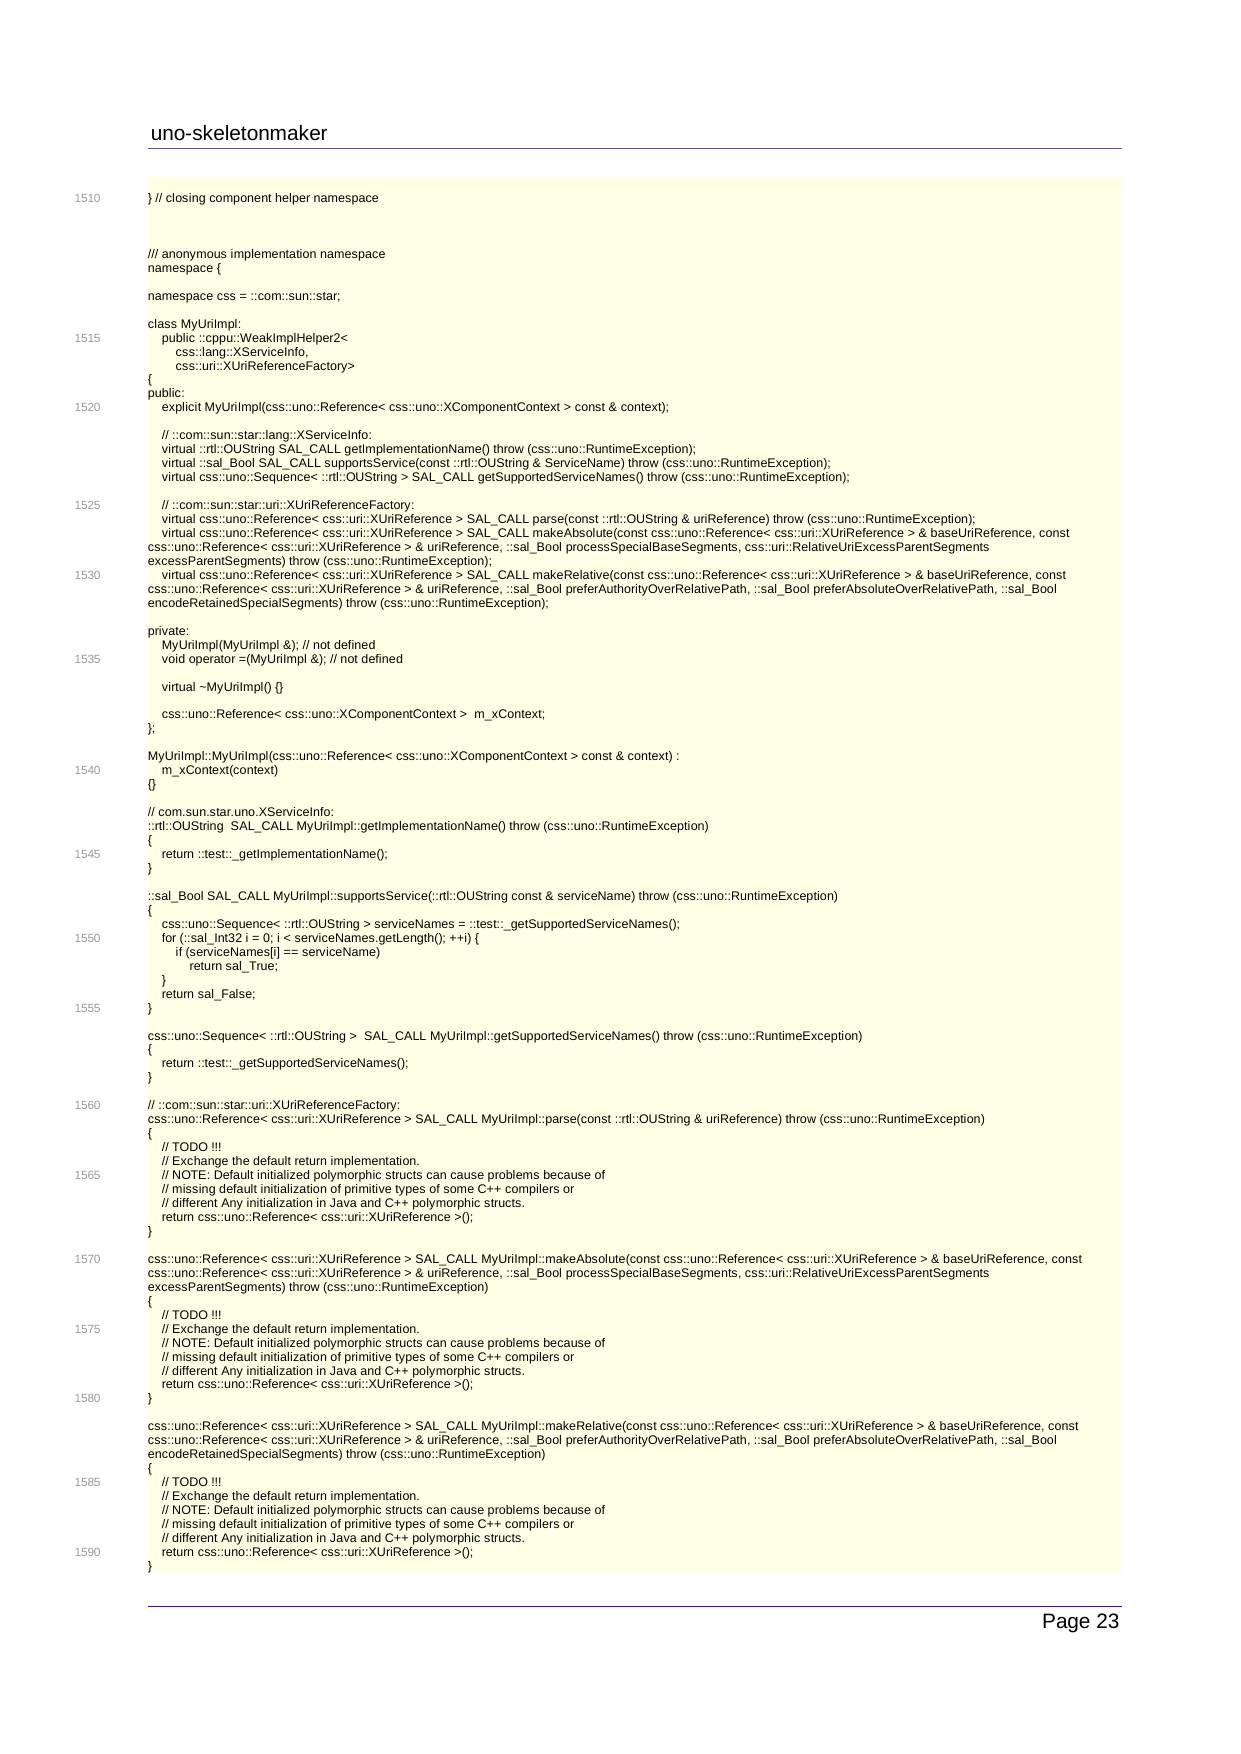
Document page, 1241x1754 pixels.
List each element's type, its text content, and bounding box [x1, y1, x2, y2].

text m_xContext(context) [148, 763, 1122, 777]
text // NOTE: Default initialized polymorphic structs can cause problems because of [148, 1503, 1122, 1517]
text virtual css::uno::Sequence< ::rtl::OUString > SAL_CALL getSupportedServiceNames() throw (css::uno::RuntimeException); [148, 470, 1122, 484]
text private: [148, 624, 1122, 638]
text return ::test::_getSupportedServiceNames(); [148, 1056, 1122, 1070]
text virtual ~MyUriImpl() {} [148, 679, 1122, 693]
text MyUriImpl::MyUriImpl(css::uno::Reference< css::uno::XComponentContext > const & context) : [148, 749, 1122, 763]
text }; [148, 721, 1122, 735]
text { [148, 372, 1122, 386]
text return sal_True; [148, 959, 1122, 973]
text namespace css = ::com::sun::star; [148, 289, 1122, 303]
text // missing default initialization of primitive types of some C++ compilers or [148, 1182, 1122, 1196]
text public: [148, 386, 1122, 400]
text // different Any initialization in Java and C++ polymorphic structs. [148, 1531, 1122, 1545]
text // ::com::sun::star::lang::XServiceInfo: [148, 428, 1122, 442]
text // ::com::sun::star::uri::XUriReferenceFactory: [148, 498, 1122, 512]
text { [148, 1294, 1122, 1308]
text void operator =(MyUriImpl &); // not defined [148, 652, 1122, 666]
text MyUriImpl(MyUriImpl &); // not defined [148, 638, 1122, 652]
text // Exchange the default return implementation. [148, 1322, 1122, 1336]
text /// anonymous implementation namespace [148, 247, 1122, 261]
text virtual css::uno::Reference< css::uri::XUriReference > SAL_CALL makeAbsolute(const css::uno::Reference< css::uri::XUriReference > & baseUriReference, const css::uno::Reference< css::uri::XUriReference > & uriReference, ::sal_Bool processSpecialBaseSegments, css::uri::RelativeUriExcessParentSegments excessParentSegments) throw (css::uno::RuntimeException); [148, 526, 1122, 568]
text css::uno::Sequence< ::rtl::OUString > SAL_CALL MyUriImpl::getSupportedServiceNames() throw (css::uno::RuntimeException) [148, 1028, 1122, 1042]
text // NOTE: Default initialized polymorphic structs can cause problems because of [148, 1168, 1122, 1182]
text // different Any initialization in Java and C++ polymorphic structs. [148, 1363, 1122, 1377]
text // TODO !!! [148, 1475, 1122, 1489]
text { [148, 1042, 1122, 1056]
text // TODO !!! [148, 1140, 1122, 1154]
text } [148, 973, 1122, 987]
text public ::cppu::WeakImplHelper2< [148, 331, 1122, 344]
text return css::uno::Reference< css::uri::XUriReference >(); [148, 1545, 1122, 1559]
text class MyUriImpl: [148, 317, 1122, 331]
text { [148, 1126, 1122, 1140]
text } [148, 1391, 1122, 1405]
text { [148, 903, 1122, 917]
text virtual css::uno::Reference< css::uri::XUriReference > SAL_CALL parse(const ::rtl::OUString & uriReference) throw (css::uno::RuntimeException); [148, 512, 1122, 526]
text return css::uno::Reference< css::uri::XUriReference >(); [148, 1210, 1122, 1224]
text explicit MyUriImpl(css::uno::Reference< css::uno::XComponentContext > const & context); [148, 400, 1122, 414]
text // ::com::sun::star::uri::XUriReferenceFactory: [148, 1098, 1122, 1112]
text // TODO !!! [148, 1308, 1122, 1322]
text virtual ::sal_Bool SAL_CALL supportsService(const ::rtl::OUString & ServiceName) throw (css::uno::RuntimeException); [148, 456, 1122, 470]
text } [148, 1224, 1122, 1238]
text css::uno::Reference< css::uri::XUriReference > SAL_CALL MyUriImpl::makeRelative(const css::uno::Reference< css::uri::XUriReference > & baseUriReference, const css::uno::Reference< css::uri::XUriReference > & uriReference, ::sal_Bool preferAuthorityOverRelativePath, ::sal_Bool preferAbsoluteOverRelativePath, ::sal_Bool encodeRetainedSpecialSegments) throw (css::uno::RuntimeException) [148, 1419, 1122, 1461]
text css::uno::Reference< css::uno::XComponentContext > m_xContext; [148, 707, 1122, 721]
text css::lang::XServiceInfo, [148, 344, 1122, 358]
text // missing default initialization of primitive types of some C++ compilers or [148, 1349, 1122, 1363]
text {} [148, 777, 1122, 791]
text return css::uno::Reference< css::uri::XUriReference >(); [148, 1377, 1122, 1391]
text for (::sal_Int32 i = 0; i < serviceNames.getLength(); ++i) { [148, 931, 1122, 945]
text } // closing component helper namespace [148, 191, 1122, 205]
text // Exchange the default return implementation. [148, 1489, 1122, 1503]
text } [148, 861, 1122, 875]
text css::uri::XUriReferenceFactory> [148, 358, 1122, 372]
text // com.sun.star.uno.XServiceInfo: [148, 805, 1122, 819]
text virtual css::uno::Reference< css::uri::XUriReference > SAL_CALL makeRelative(const css::uno::Reference< css::uri::XUriReference > & baseUriReference, const css::uno::Reference< css::uri::XUriReference > & uriReference, ::sal_Bool preferAuthorityOverRelativePath, ::sal_Bool preferAbsoluteOverRelativePath, ::sal_Bool encodeRetainedSpecialSegments) throw (css::uno::RuntimeException); [148, 568, 1122, 610]
text } [148, 1001, 1122, 1014]
text } [148, 1070, 1122, 1084]
text // NOTE: Default initialized polymorphic structs can cause problems because of [148, 1336, 1122, 1349]
text namespace { [148, 261, 1122, 275]
text } [148, 1559, 1122, 1573]
text css::uno::Sequence< ::rtl::OUString > serviceNames = ::test::_getSupportedServiceNames(); [148, 917, 1122, 931]
text // missing default initialization of primitive types of some C++ compilers or [148, 1517, 1122, 1531]
text ::sal_Bool SAL_CALL MyUriImpl::supportsService(::rtl::OUString const & serviceName) throw (css::uno::RuntimeException) [148, 889, 1122, 903]
text // Exchange the default return implementation. [148, 1154, 1122, 1168]
text { [148, 833, 1122, 847]
text // different Any initialization in Java and C++ polymorphic structs. [148, 1196, 1122, 1210]
text { [148, 1461, 1122, 1475]
text return sal_False; [148, 987, 1122, 1001]
text css::uno::Reference< css::uri::XUriReference > SAL_CALL MyUriImpl::makeAbsolute(const css::uno::Reference< css::uri::XUriReference > & baseUriReference, const css::uno::Reference< css::uri::XUriReference > & uriReference, ::sal_Bool processSpecialBaseSegments, css::uri::RelativeUriExcessParentSegments excessParentSegments) throw (css::uno::RuntimeException) [148, 1252, 1122, 1294]
text ::rtl::OUString SAL_CALL MyUriImpl::getImplementationName() throw (css::uno::RuntimeException) [148, 819, 1122, 833]
text css::uno::Reference< css::uri::XUriReference > SAL_CALL MyUriImpl::parse(const ::rtl::OUString & uriReference) throw (css::uno::RuntimeException) [148, 1112, 1122, 1126]
text if (serviceNames[i] == serviceName) [148, 945, 1122, 959]
text virtual ::rtl::OUString SAL_CALL getImplementationName() throw (css::uno::RuntimeException); [148, 442, 1122, 456]
text return ::test::_getImplementationName(); [148, 847, 1122, 861]
